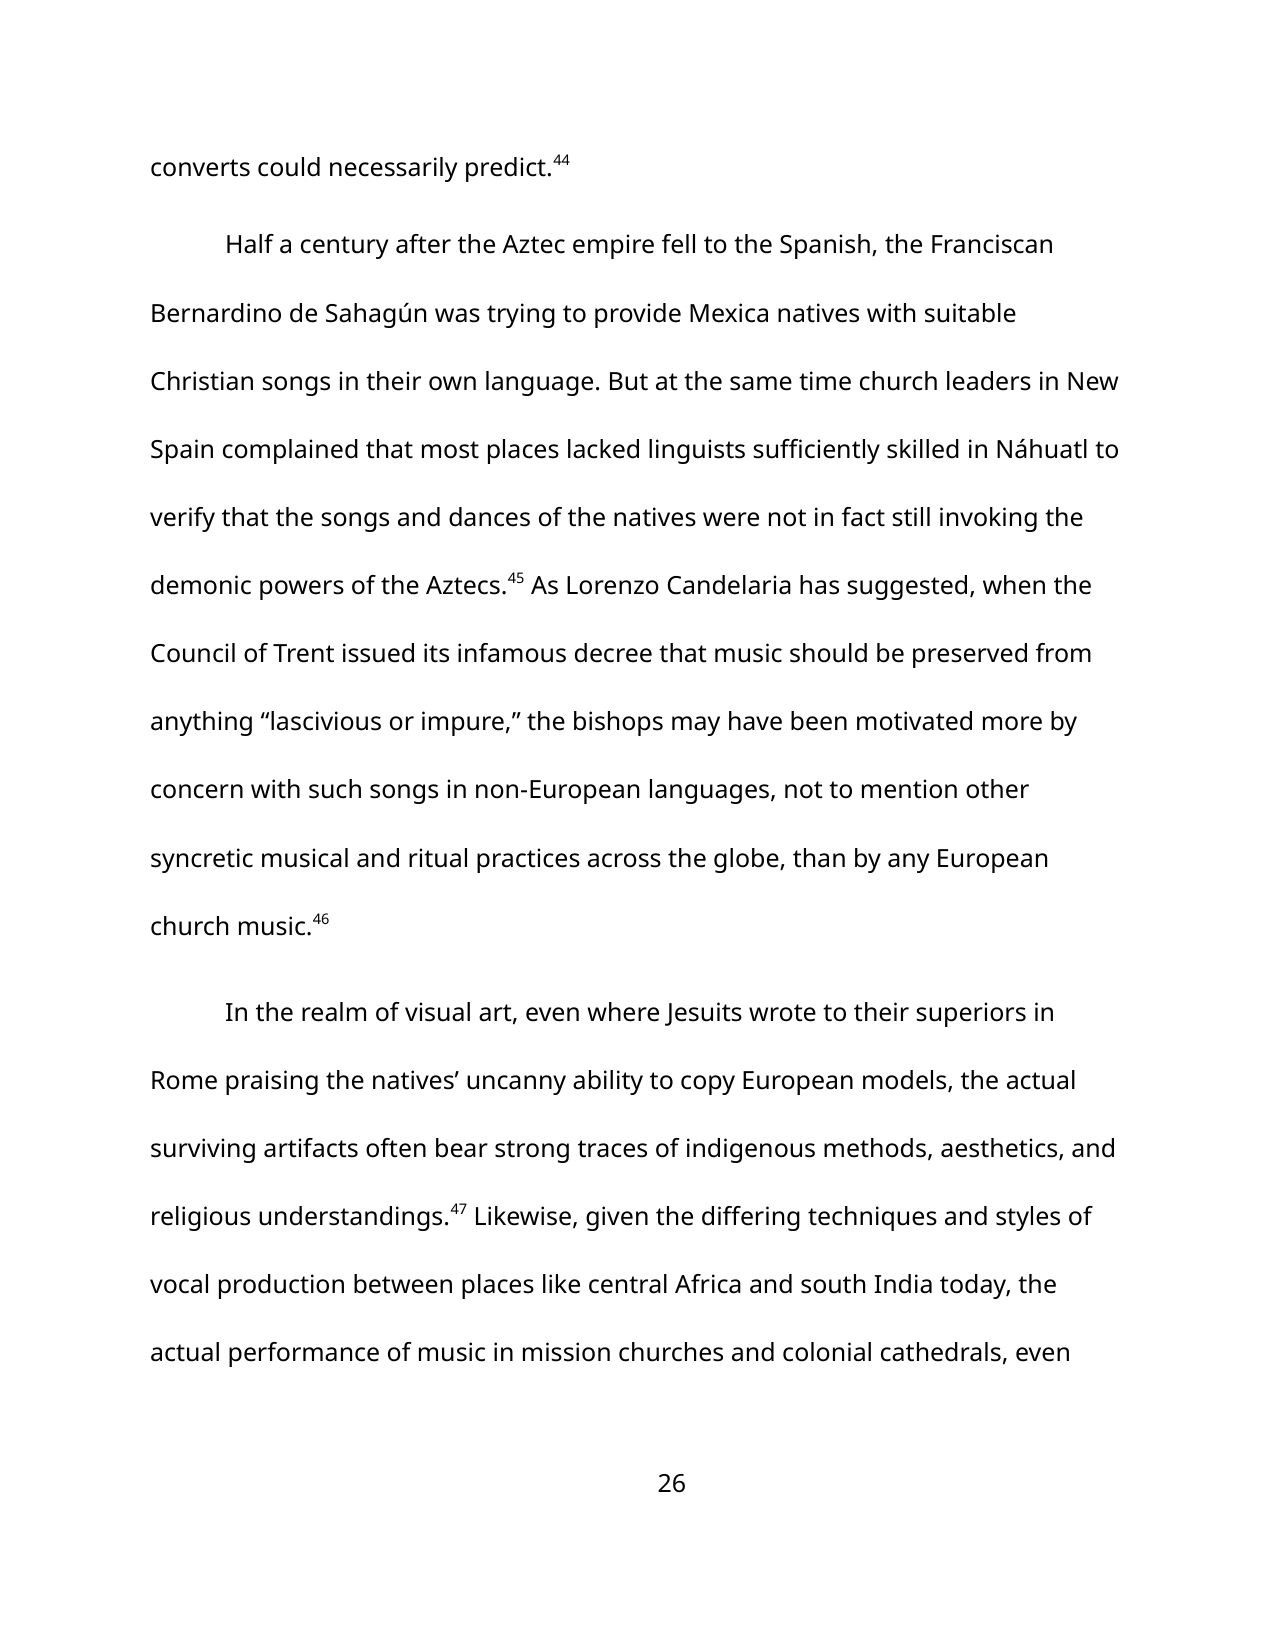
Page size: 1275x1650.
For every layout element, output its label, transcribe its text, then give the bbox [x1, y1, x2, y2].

text converts could necessarily predict. [150, 150, 1125, 184]
text In the realm of visual art, even where Jesuits wrote to their superiors in Rome praising the natives’ uncanny ability to copy European models, the actual surviving artifacts often bear strong traces of indigenous methods, aesthetics, and religious understandings. Likewise, given the differing techniques and styles of vocal production between places like central Africa and south India today, the actual performance of music in mission churches and colonial cathedrals, even [150, 994, 1125, 1369]
text Half a century after the Aztec empire fell to the Spanish, the Franciscan Bernardino de Sahagún was trying to provide Mexica natives with suitable Christian songs in their own language. But at the same time church leaders in New Spain complained that most places lacked linguists sufficiently skilled in Náhuatl to verify that the songs and dances of the natives were not in fact still invoking the demonic powers of the Aztecs. As Lorenzo Candelaria has suggested, when the Council of Trent issued its infamous decree that music should be preserved from anything “lascivious or impure,” the bishops may have been motivated more by concern with such songs in non-European languages, not to mention other syncretic musical and ritual practices across the globe, than by any European church music. [150, 227, 1125, 942]
